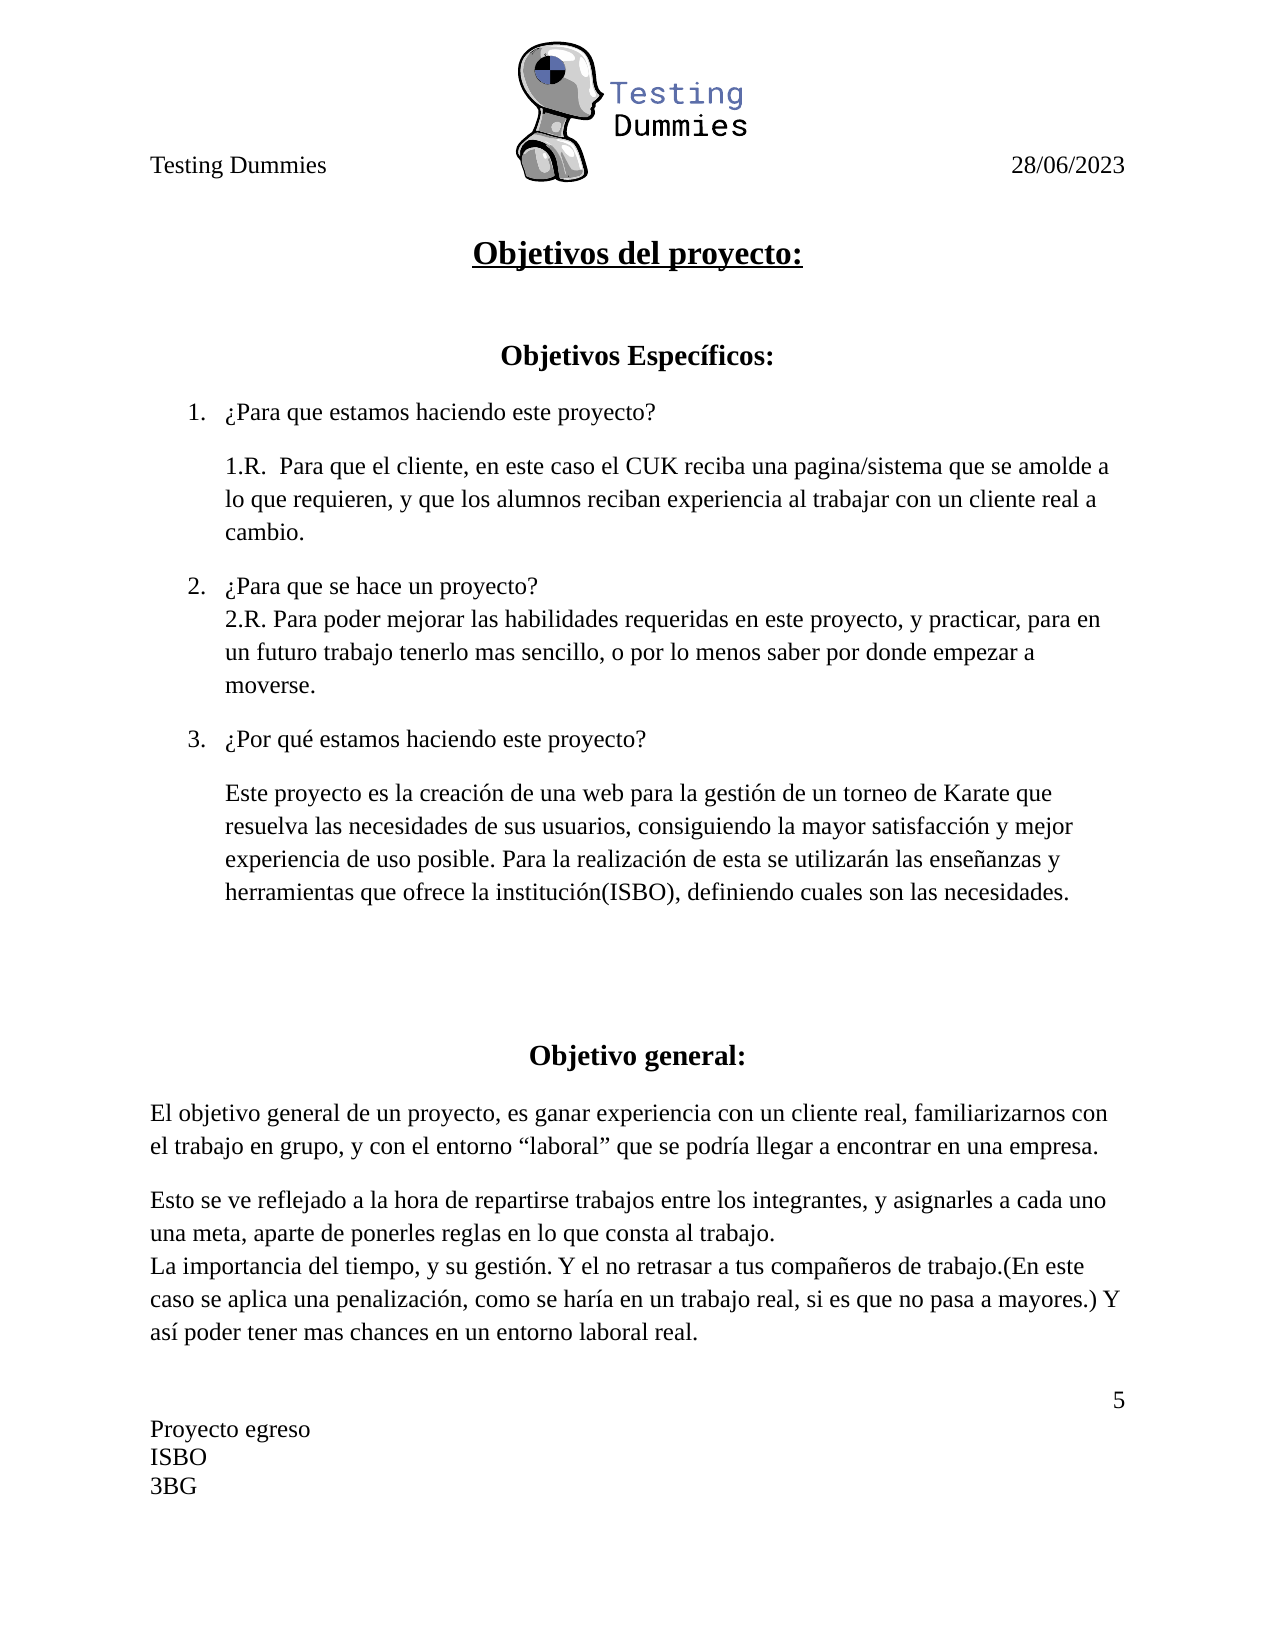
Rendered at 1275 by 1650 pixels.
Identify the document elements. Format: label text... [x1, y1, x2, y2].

list 1.R. Para que el cliente, en este caso el CUK reciba una pagina/sistema que se amolde a lo que requieren, y que los alumnos reciban experiencia al trabajar con un cliente real a cambio. [187, 451, 1125, 546]
text Objetivos Específicos: [150, 338, 1125, 371]
list Este proyecto es la creación de una web para la gestión de un torneo de Karate que resuelva las necesidades de sus usuarios, consiguiendo la mayor satisfacción y mejor experiencia de uso posible. Para la realización de esta se utilizarán las enseñanzas y herramientas que ofrece la institución(ISBO), definiendo cuales son las necesidades. [187, 778, 1125, 906]
list ¿Por qué estamos haciendo este proyecto? [187, 724, 1125, 753]
list ¿Para que estamos haciendo este proyecto? [187, 397, 1125, 426]
subtitle Objetivos del proyecto: [150, 233, 1125, 272]
list ¿Para que se hace un proyecto? 2.R. Para poder mejorar las habilidades requeridas en este proyecto, y practicar, para en un futuro trabajo tenerlo mas sencillo, o por lo menos saber por donde empezar a moverse. [187, 571, 1125, 699]
text Esto se ve reflejado a la hora de repartirse trabajos entre los integrantes, y asignarles a cada uno una meta, aparte de ponerles reglas en lo que consta al trabajo. La importancia del tiempo, y su gestión. Y el no retrasar a tus compañeros de trabajo.(En este caso se aplica una penalización, como se haría en un trabajo real, si es que no pasa a mayores.) Y así poder tener mas chances en un entorno laboral real. [150, 1185, 1125, 1346]
text El objetivo general de un proyecto, es ganar experiencia con un cliente real, familiarizarnos con el trabajo en grupo, y con el entorno “laboral” que se podría llegar a encontrar en una empresa. [150, 1098, 1125, 1159]
text Objetivo general: [150, 1038, 1125, 1072]
